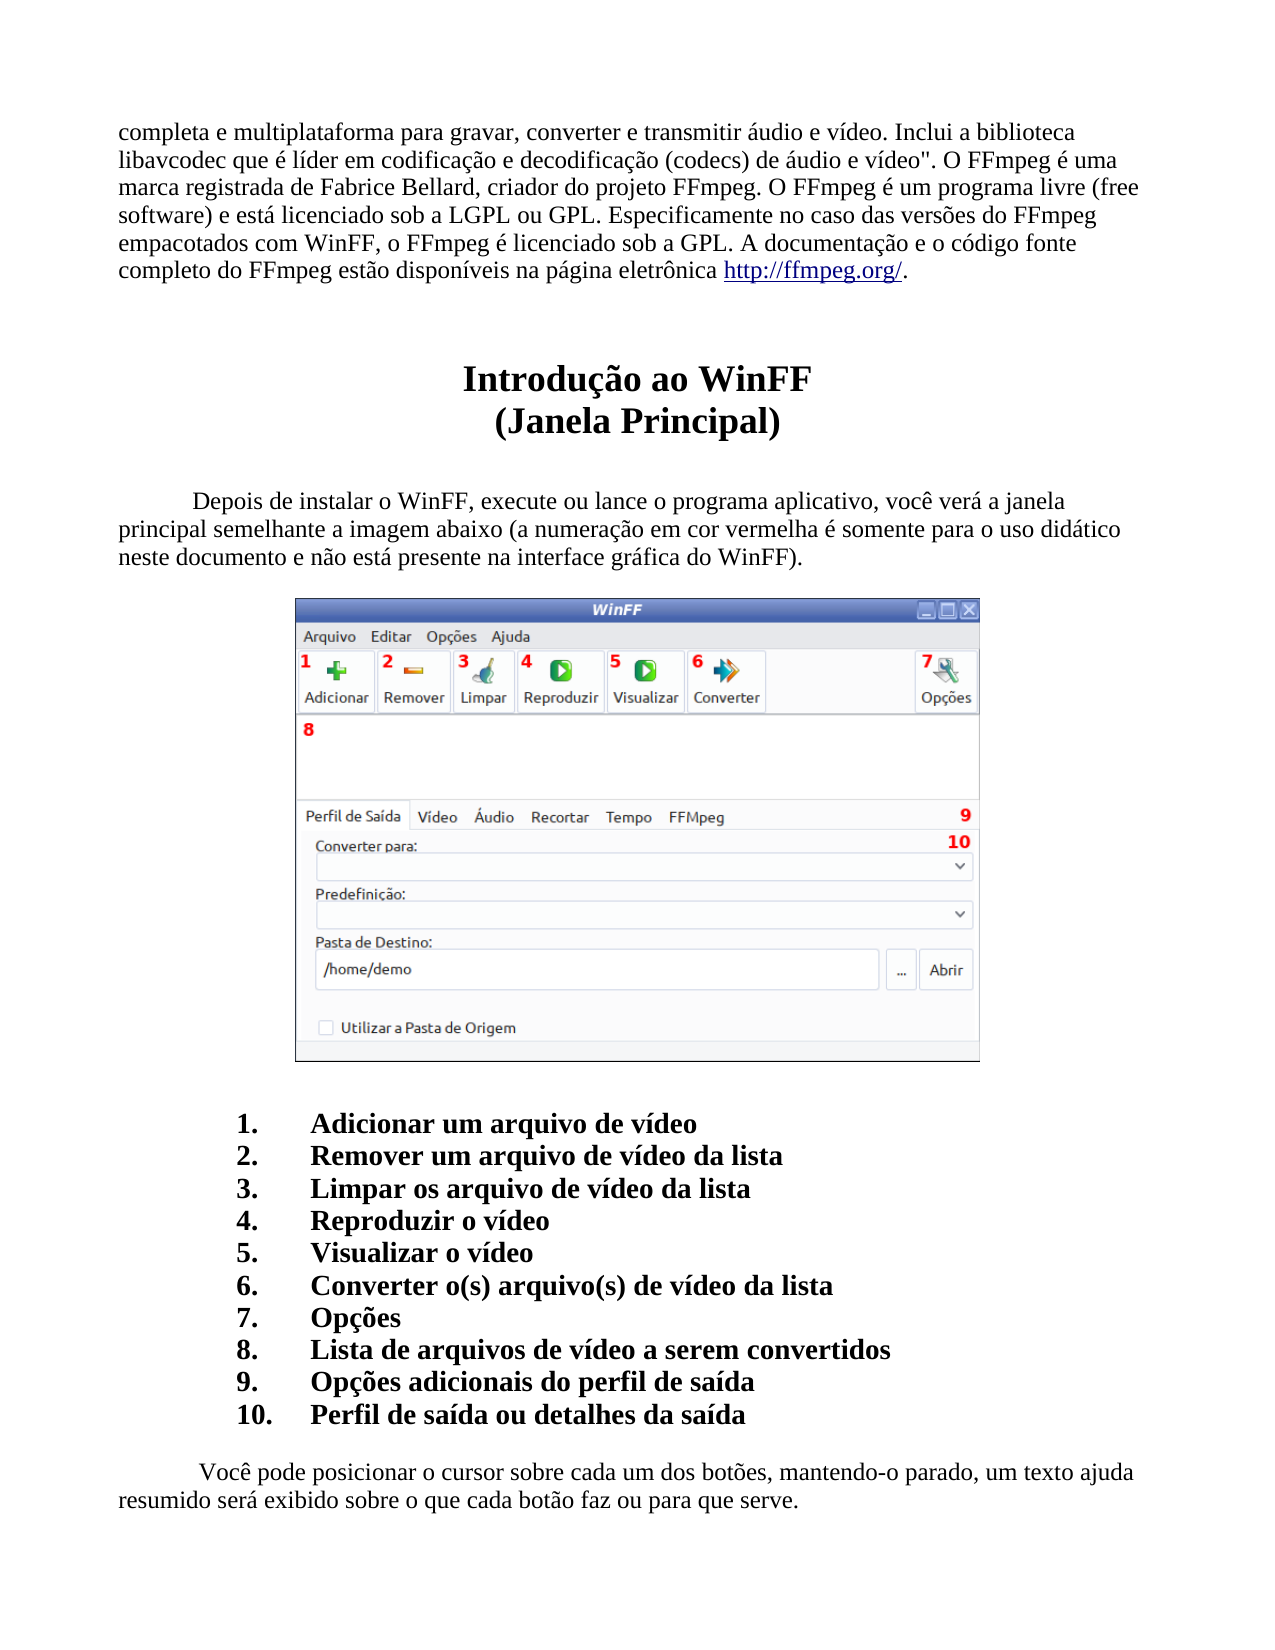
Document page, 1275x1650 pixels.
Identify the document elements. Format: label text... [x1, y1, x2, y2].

list Reproduzir o vídeo [236, 1204, 1157, 1237]
text Depois de instalar o WinFF, execute ou lance o programa aplicativo, você verá a janela principal semelhante a imagem abaixo (a numeração em cor vermelha é somente para o uso didático neste documento e não está presente na interface gráfica do WinFF). [118, 487, 1157, 571]
list Converter o(s) arquivo(s) de vídeo da lista [236, 1269, 1157, 1301]
list Remover um arquivo de vídeo da lista [236, 1140, 1157, 1172]
list Opções [236, 1301, 1157, 1333]
list Opções adicionais do perfil de saída [236, 1366, 1157, 1398]
text Introdução ao WinFF [118, 312, 1157, 400]
picture [295, 598, 980, 1062]
text (Janela Principal) [118, 400, 1157, 441]
list Adicionar um arquivo de vídeo [236, 1107, 1157, 1140]
text Você pode posicionar o cursor sobre cada um dos botões, mantendo-o parado, um texto ajuda resumido será exibido sobre o que cada botão faz ou para que serve. [118, 1458, 1157, 1513]
list Perfil de saída ou detalhes da saída [236, 1398, 1157, 1430]
list Lista de arquivos de vídeo a serem convertidos [236, 1333, 1157, 1366]
text completa e multiplataforma para gravar, converter e transmitir áudio e vídeo. Inclui a biblioteca libavcodec que é líder em codificação e decodificação (codecs) de áudio e vídeo". O FFmpeg é uma marca registrada de Fabrice Bellard, criador do projeto FFmpeg. O FFmpeg é um programa livre (free software) e está licenciado sob a LGPL ou GPL. Especificamente no caso das versões do FFmpeg empacotados com WinFF, o FFmpeg é licenciado sob a GPL. A documentação e o código fonte completo do FFmpeg estão disponíveis na página eletrônica http://ffmpeg.org/. [118, 118, 1157, 284]
list Visualizar o vídeo [236, 1237, 1157, 1269]
list Limpar os arquivo de vídeo da lista [236, 1172, 1157, 1204]
